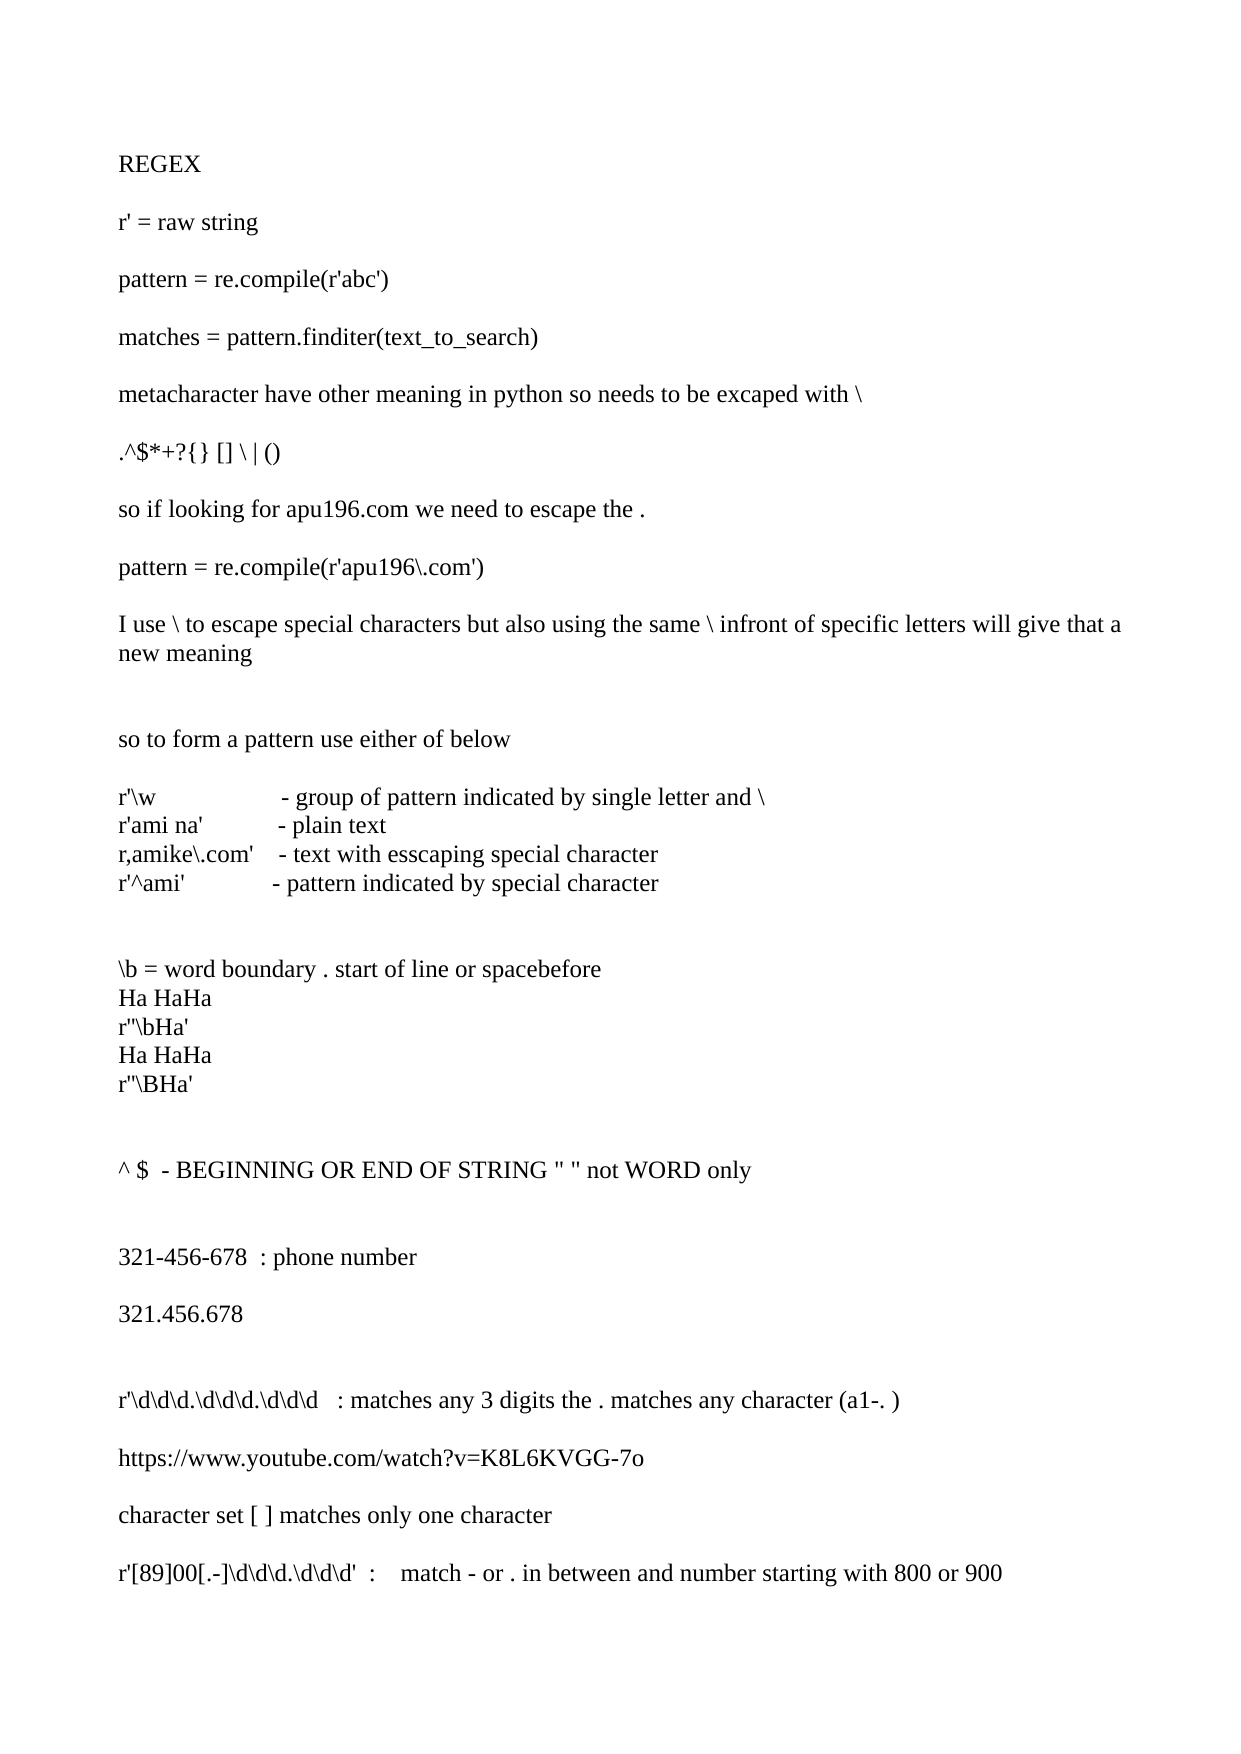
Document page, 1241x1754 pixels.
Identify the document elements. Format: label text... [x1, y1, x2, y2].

text REGEX [118, 149, 1122, 178]
text r' = raw string [118, 207, 1122, 236]
text metacharacter have other meaning in python so needs to be excaped with \ [118, 379, 1122, 408]
text https://www.youtube.com/watch?v=K8L6KVGG-7o [118, 1443, 1122, 1472]
text I use \ to escape special characters but also using the same \ infront of specific letters will give that a new meaning [118, 609, 1122, 667]
text r'^ami' - pattern indicated by special character [118, 868, 1122, 897]
text matches = pattern.finditer(text_to_search) [118, 322, 1122, 351]
text character set [ ] matches only one character [118, 1501, 1122, 1529]
text pattern = re.compile(r'apu196\.com') [118, 552, 1122, 581]
text r'\w - group of pattern indicated by single letter and \ [118, 782, 1122, 811]
text r,amike\.com' - text with esscaping special character [118, 839, 1122, 868]
text Ha HaHa [118, 983, 1122, 1012]
text 321.456.678 [118, 1299, 1122, 1328]
text \b = word boundary . start of line or spacebefore [118, 954, 1122, 983]
text 321-456-678 : phone number [118, 1242, 1122, 1271]
text Ha HaHa [118, 1041, 1122, 1069]
text pattern = re.compile(r'abc') [118, 264, 1122, 293]
text .^$*+?{} [] \ | () [118, 437, 1122, 466]
text ^ $ - BEGINNING OR END OF STRING " " not WORD only [118, 1156, 1122, 1184]
text r'\d\d\d.\d\d\d.\d\d\d : matches any 3 digits the . matches any character (a1-. ) [118, 1386, 1122, 1414]
text r''\BHa' [118, 1069, 1122, 1098]
text r''\bHa' [118, 1012, 1122, 1041]
text so to form a pattern use either of below [118, 724, 1122, 753]
text r'ami na' - plain text [118, 811, 1122, 839]
text r'[89]00[.-]\d\d\d.\d\d\d' : match - or . in between and number starting with 800 or 900 [118, 1558, 1122, 1587]
text so if looking for apu196.com we need to escape the . [118, 494, 1122, 523]
